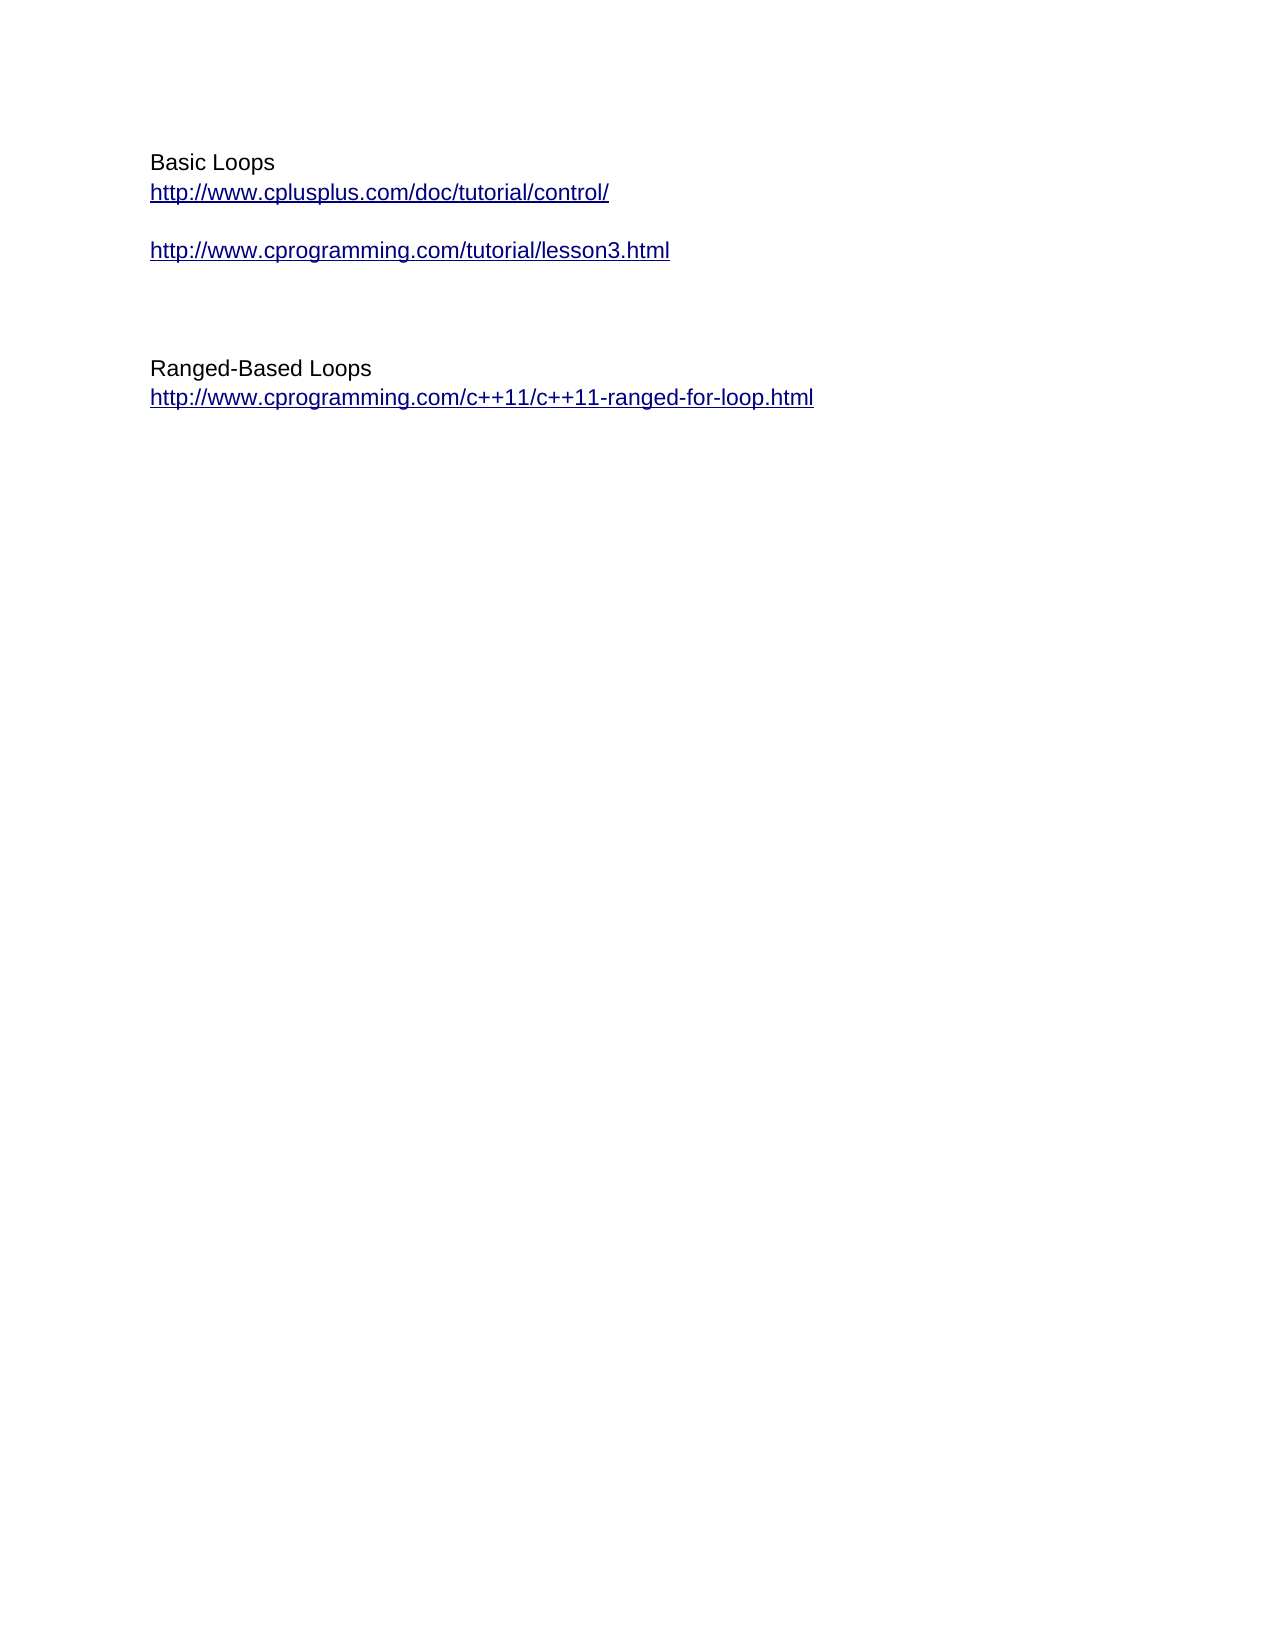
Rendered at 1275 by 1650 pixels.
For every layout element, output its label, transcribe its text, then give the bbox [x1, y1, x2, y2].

text http://www.cplusplus.com/doc/tutorial/control/ [150, 179, 1125, 205]
text Ranged-Based Loops [150, 356, 1125, 381]
text http://www.cprogramming.com/tutorial/lesson3.html [150, 238, 1125, 264]
text http://www.cprogramming.com/c++11/c++11-ranged-for-loop.html [150, 385, 1125, 411]
text Basic Loops [150, 150, 1125, 176]
